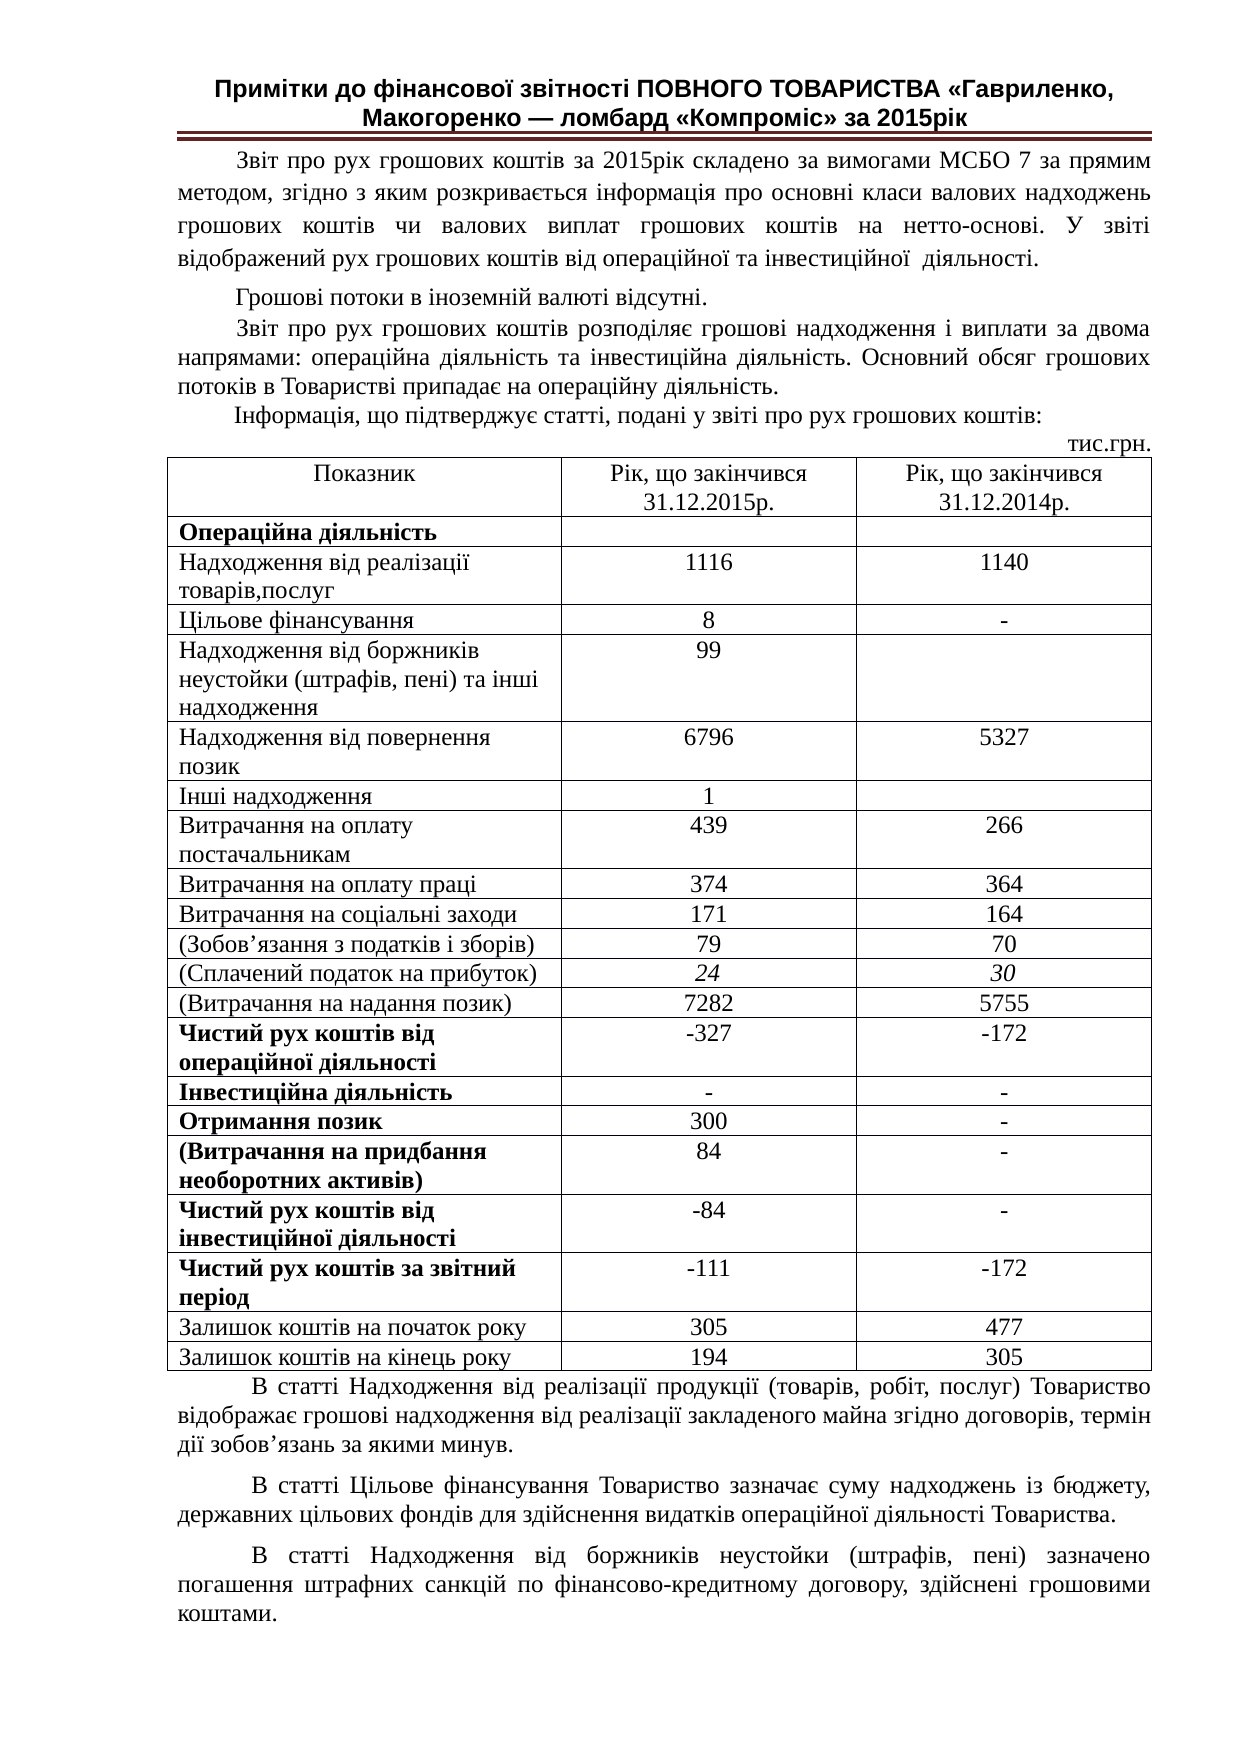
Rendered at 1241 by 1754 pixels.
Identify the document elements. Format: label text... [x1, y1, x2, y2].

table_cell 5755 [857, 988, 1151, 1017]
table_cell 439 [562, 811, 856, 868]
table_cell (Витрачання на надання позик) [168, 988, 561, 1017]
table_header Показник [168, 458, 561, 516]
table_cell 374 [562, 869, 856, 898]
table_cell -172 [857, 1253, 1151, 1311]
table_cell 194 [562, 1342, 856, 1370]
table_header Рік, що закінчився 31.12.2015р. [562, 458, 856, 516]
table_cell 99 [562, 635, 856, 721]
table_cell 70 [857, 929, 1151, 957]
table_cell [857, 517, 1151, 546]
text В статті Надходження від боржників неустойки (штрафів, пені) зазначено погашення штрафних санкцій по фінансово-кредитному договору, здійснені грошовими коштами. [177, 1540, 1152, 1626]
table_cell - [857, 605, 1151, 634]
table_cell Витрачання на соціальні заходи [168, 899, 561, 928]
table_cell (Витрачання на придбання необоротних активів) [168, 1136, 561, 1194]
table_cell -172 [857, 1018, 1151, 1076]
table_cell 30 [857, 959, 1151, 987]
table_cell Інші надходження [168, 781, 561, 809]
text Звіт про рух грошових коштів за 2015рік складено за вимогами МСБО 7 за прямим методом, згідно з яким розкривається інформація про основні класи валових надходжень грошових коштів чи валових виплат грошових коштів на нетто-основі. У звіті відображений рух грошових коштів від операційної та інвестиційної діяльності. [177, 141, 1152, 272]
text В статті Цільове фінансування Товариство зазначає суму надходжень із бюджету, державних цільових фондів для здійснення видатків операційної діяльності Товариства. [177, 1470, 1152, 1528]
table_cell 7282 [562, 988, 856, 1017]
table_cell 300 [562, 1106, 856, 1135]
table_cell 79 [562, 929, 856, 957]
table_cell [562, 517, 856, 546]
table_cell - [857, 1077, 1151, 1105]
table_cell [857, 635, 1151, 721]
table_cell Чистий рух коштів від операційної діяльності [168, 1018, 561, 1076]
table_cell 477 [857, 1312, 1151, 1341]
table_cell [857, 781, 1151, 809]
table_cell 5327 [857, 722, 1151, 780]
table_cell -84 [562, 1195, 856, 1252]
table_cell Чистий рух коштів від інвестиційної діяльності [168, 1195, 561, 1252]
table_cell 171 [562, 899, 856, 928]
table_cell (Зобов’язання з податків і зборів) [168, 929, 561, 957]
table_cell (Сплачений податок на прибуток) [168, 959, 561, 987]
table_cell Чистий рух коштів за звітний період [168, 1253, 561, 1311]
text Звіт про рух грошових коштів розподіляє грошові надходження і виплати за двома напрямами: операційна діяльність та інвестиційна діяльність. Основний обсяг грошових потоків в Товаристві припадає на операційну діяльність. [177, 313, 1152, 400]
table_cell 1140 [857, 547, 1151, 604]
table_cell Надходження від повернення позик [168, 722, 561, 780]
text Грошові потоки в іноземній валюті відсутні. [177, 278, 1152, 311]
table_cell 1116 [562, 547, 856, 604]
table_cell 164 [857, 899, 1151, 928]
text Інформація, що підтверджує статті, подані у звіті про рух грошових коштів: [177, 400, 1152, 428]
table_header Рік, що закінчився 31.12.2014р. [857, 458, 1151, 516]
table_cell -327 [562, 1018, 856, 1076]
table_cell Цільове фінансування [168, 605, 561, 634]
table_cell - [857, 1195, 1151, 1252]
table_cell 305 [857, 1342, 1151, 1370]
table_cell - [857, 1106, 1151, 1135]
table_cell Витрачання на оплату постачальникам [168, 811, 561, 868]
table_cell -111 [562, 1253, 856, 1311]
table_cell Надходження від боржників неустойки (штрафів, пені) та інші надходження [168, 635, 561, 721]
table_cell 24 [562, 959, 856, 987]
table_cell Залишок коштів на початок року [168, 1312, 561, 1341]
table_cell Витрачання на оплату праці [168, 869, 561, 898]
table_cell 1 [562, 781, 856, 809]
table_cell Надходження від реалізації товарів,послуг [168, 547, 561, 604]
table_cell 305 [562, 1312, 856, 1341]
table_cell Операційна діяльність [168, 517, 561, 546]
text В статті Надходження від реалізації продукції (товарів, робіт, послуг) Товариство відображає грошові надходження від реалізації закладеного майна згідно договорів, термін дії зобов’язань за якими минув. [177, 1371, 1152, 1458]
table_cell 84 [562, 1136, 856, 1194]
table_cell Отримання позик [168, 1106, 561, 1135]
table_cell 364 [857, 869, 1151, 898]
table_cell 8 [562, 605, 856, 634]
text тис.грн. [177, 428, 1152, 457]
table_cell Інвестиційна діяльність [168, 1077, 561, 1105]
table_cell 6796 [562, 722, 856, 780]
table_cell 266 [857, 811, 1151, 868]
table_cell - [562, 1077, 856, 1105]
table_cell Залишок коштів на кінець року [168, 1342, 561, 1370]
table_cell - [857, 1136, 1151, 1194]
